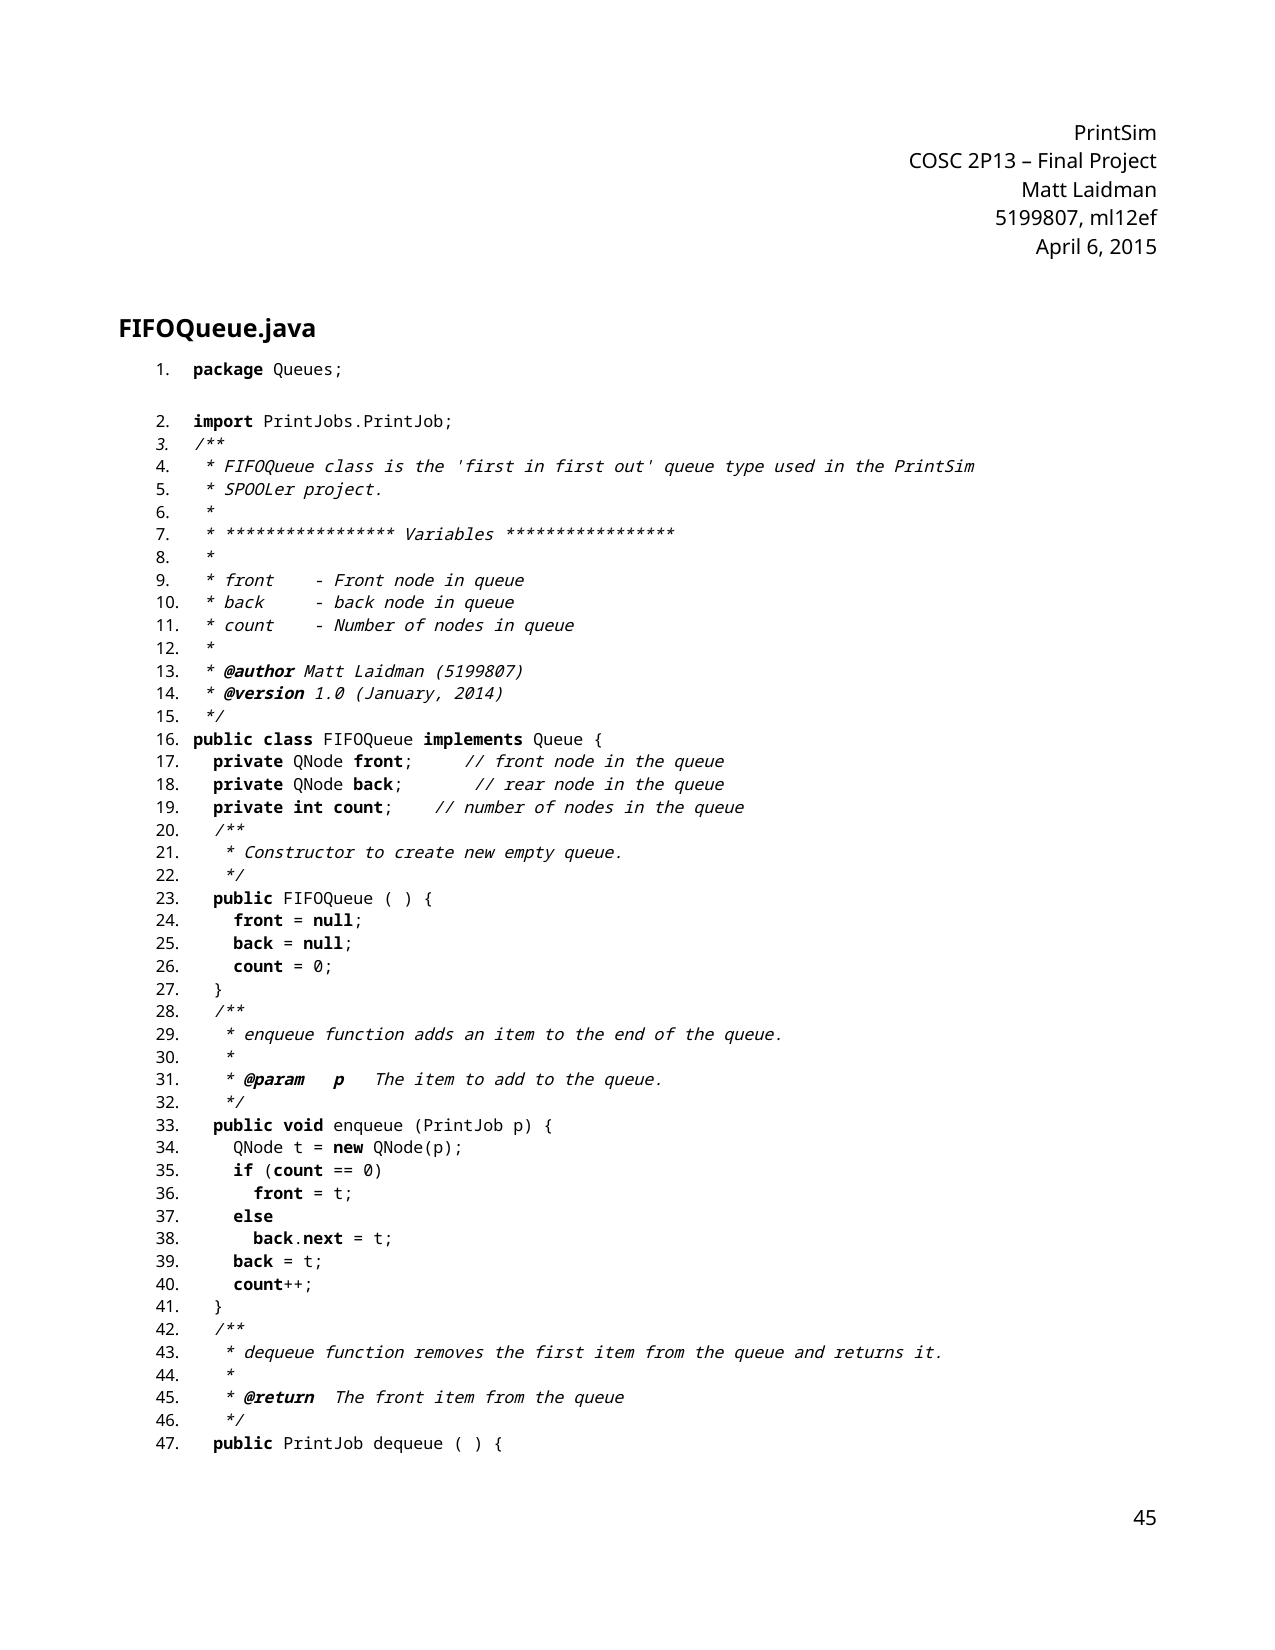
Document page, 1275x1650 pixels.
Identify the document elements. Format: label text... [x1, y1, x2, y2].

list public void enqueue (PrintJob p) { [156, 1113, 1157, 1136]
list public FIFOQueue ( ) { [156, 886, 1157, 909]
list back = t; [156, 1249, 1157, 1272]
list * @return The front item from the queue [156, 1386, 1157, 1408]
list * dequeue function removes the first item from the queue and returns it. [156, 1340, 1157, 1363]
list * [156, 1363, 1157, 1386]
list count++; [156, 1272, 1157, 1295]
list * [156, 1045, 1157, 1068]
list * [156, 500, 1157, 523]
list back.next = t; [156, 1227, 1157, 1249]
list /** [156, 818, 1157, 841]
list */ [156, 1408, 1157, 1431]
list * count - Number of nodes in queue [156, 614, 1157, 636]
list QNode t = new QNode(p); [156, 1136, 1157, 1159]
subtitle FIFOQueue.java [118, 311, 1157, 345]
list * SPOOLer project. [156, 477, 1157, 500]
list */ [156, 863, 1157, 886]
list front = t; [156, 1181, 1157, 1204]
list * [156, 636, 1157, 659]
list */ [156, 1091, 1157, 1113]
list private int count; // number of nodes in the queue [156, 795, 1157, 818]
list /** [156, 1318, 1157, 1340]
list front = null; [156, 909, 1157, 932]
list private QNode back; // rear node in the queue [156, 773, 1157, 795]
list public class FIFOQueue implements Queue { [156, 727, 1157, 750]
list import PrintJobs.PrintJob; [156, 409, 1157, 432]
list * @version 1.0 (January, 2014) [156, 682, 1157, 704]
list */ [156, 704, 1157, 727]
list * ***************** Variables ***************** [156, 523, 1157, 546]
list back = null; [156, 932, 1157, 954]
list else [156, 1204, 1157, 1227]
list * back - back node in queue [156, 591, 1157, 614]
list * @param p The item to add to the queue. [156, 1068, 1157, 1091]
list } [156, 977, 1157, 1000]
list public PrintJob dequeue ( ) { [156, 1431, 1157, 1454]
list * @author Matt Laidman (5199807) [156, 659, 1157, 682]
list /** [156, 1000, 1157, 1022]
list * Constructor to create new empty queue. [156, 841, 1157, 863]
list } [156, 1295, 1157, 1318]
list * front - Front node in queue [156, 568, 1157, 591]
list private QNode front; // front node in the queue [156, 750, 1157, 773]
list * enqueue function adds an item to the end of the queue. [156, 1022, 1157, 1045]
list if (count == 0) [156, 1159, 1157, 1181]
list /** [156, 432, 1157, 455]
list count = 0; [156, 954, 1157, 977]
list * FIFOQueue class is the 'first in first out' queue type used in the PrintSim [156, 455, 1157, 477]
list * [156, 546, 1157, 568]
list package Queues; [156, 357, 1157, 380]
